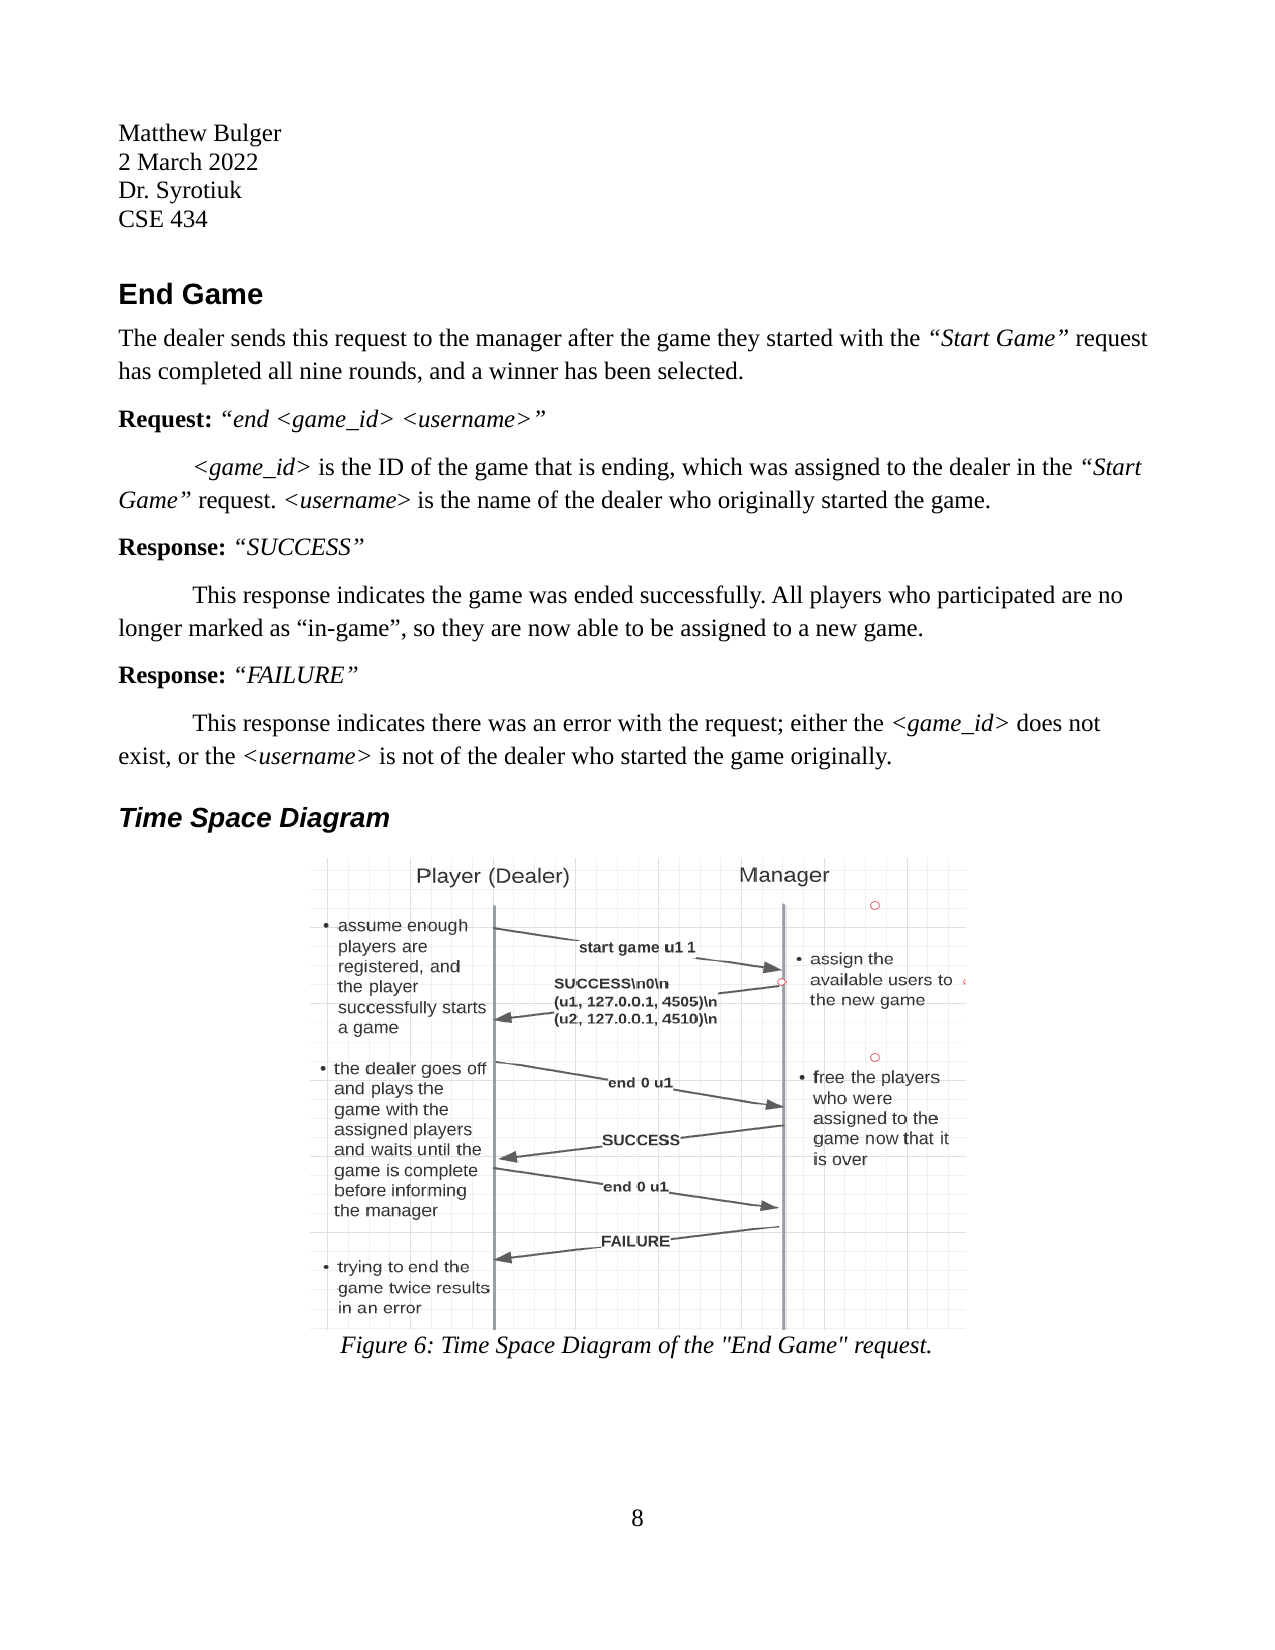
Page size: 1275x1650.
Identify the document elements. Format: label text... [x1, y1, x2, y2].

text Figure 6: Time Space Diagram of the "End Game" request. [228, 858, 1047, 1359]
text The dealer sends this request to the manager after the game they started with the “Start Game” request has completed all nine rounds, and a winner has been selected. [118, 323, 1157, 385]
subtitle This response indicates the game was ended successfully. All players who participated are no longer marked as “in-game”, so they are now able to be assigned to a new game. [118, 580, 1157, 642]
subtitle Request: “end <game_id> <username>” [118, 404, 1157, 433]
picture [309, 858, 966, 1330]
subtitle Response: “FAILURE” [118, 661, 1157, 689]
subtitle This response indicates there was an error with the request; either the <game_id> does not exist, or the <username> is not of the dealer who started the game originally. [118, 708, 1157, 770]
subtitle <game_id> is the ID of the game that is ending, which was assigned to the dealer in the “Start Game” request. <username> is the name of the dealer who originally started the game. [118, 452, 1157, 513]
subtitle End Game [118, 277, 1157, 311]
subtitle Time Space Diagram [118, 801, 1157, 833]
subtitle Response: “SUCCESS” [118, 532, 1157, 561]
